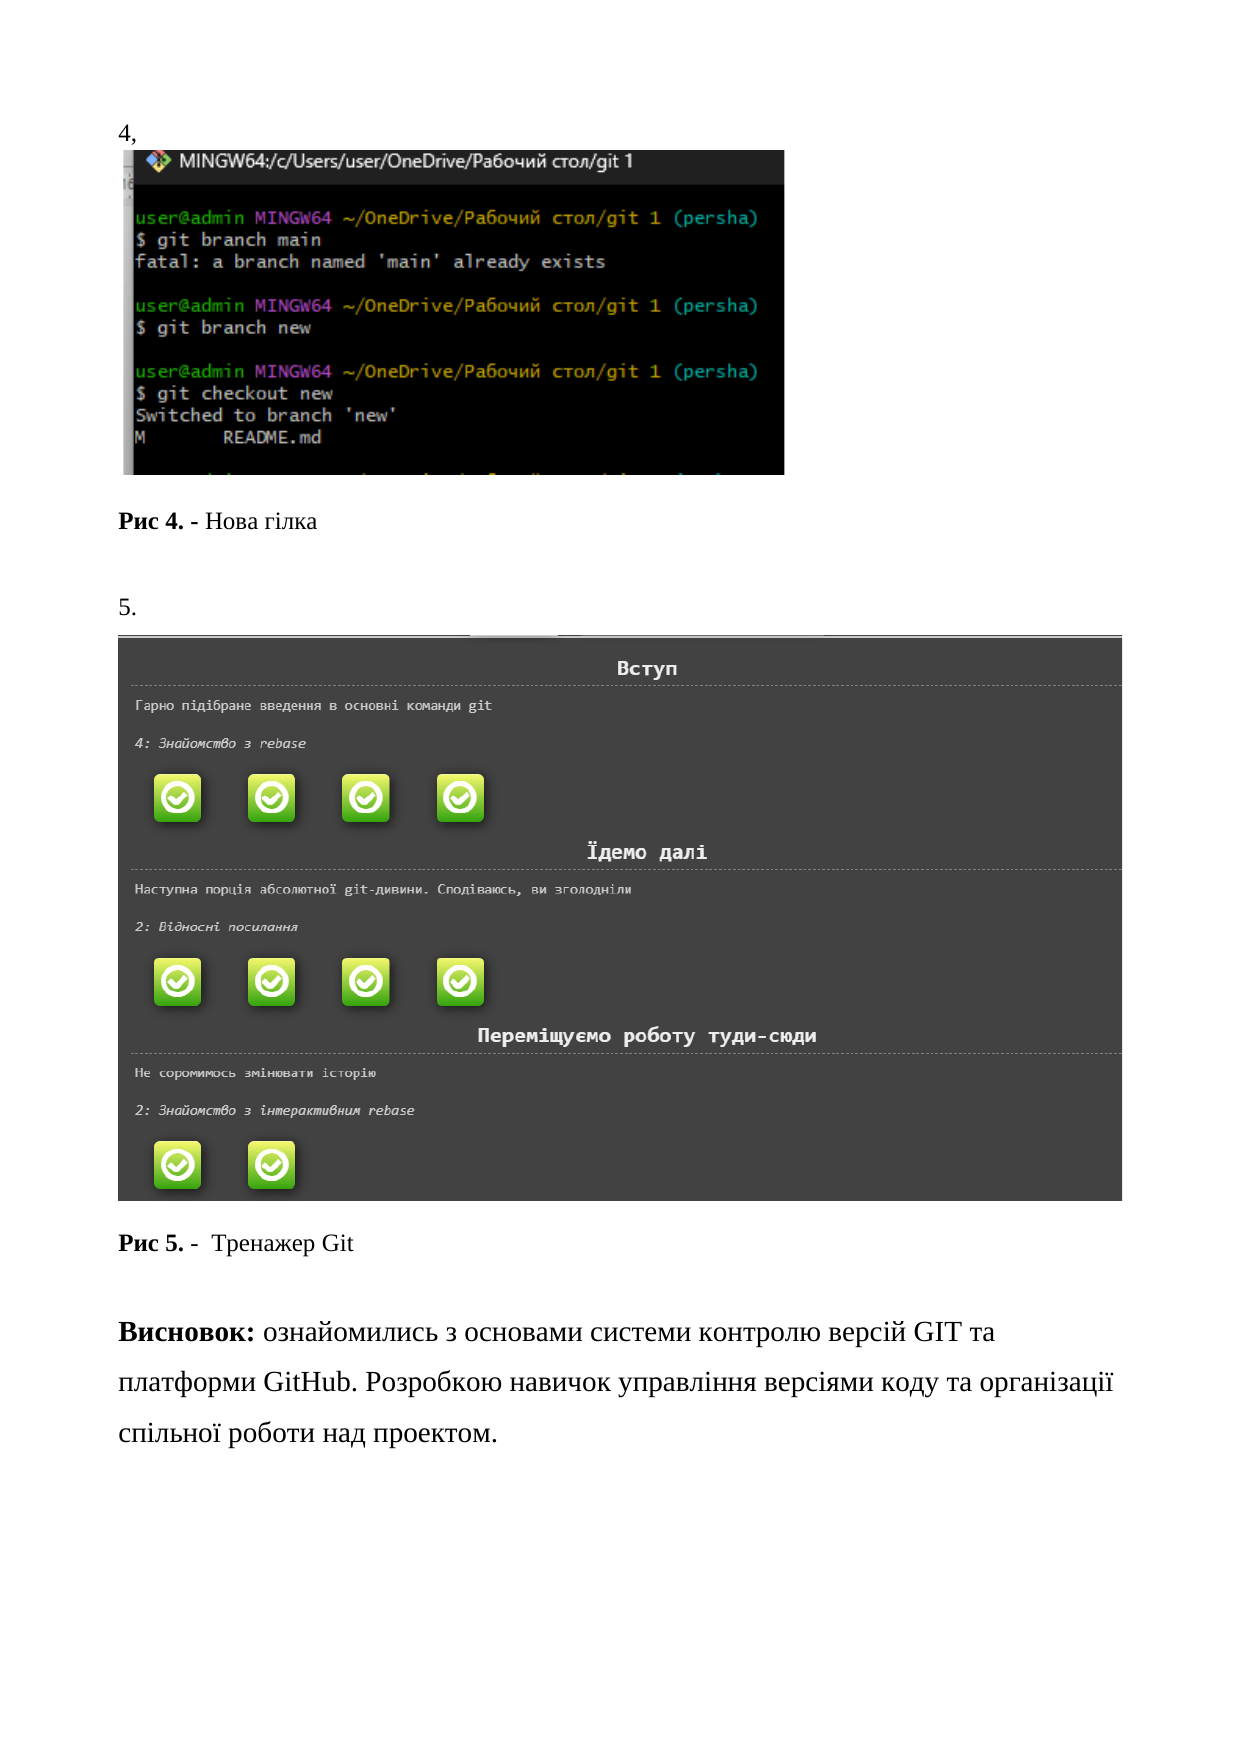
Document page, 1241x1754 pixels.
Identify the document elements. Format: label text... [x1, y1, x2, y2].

picture [123, 150, 785, 475]
text 4, [118, 118, 1122, 147]
text Рис 4. - Нова гілка [118, 506, 1122, 535]
picture [118, 635, 1123, 1201]
text Рис 5. - Тренажер Git [118, 1201, 1122, 1257]
text Висновок: ознайомились з основами системи контролю версій GIT та платформи GitHub. Розробкою навичок управління версіями коду та організації спільної роботи над проектом. [118, 1314, 1122, 1448]
text 5. [118, 592, 1122, 635]
